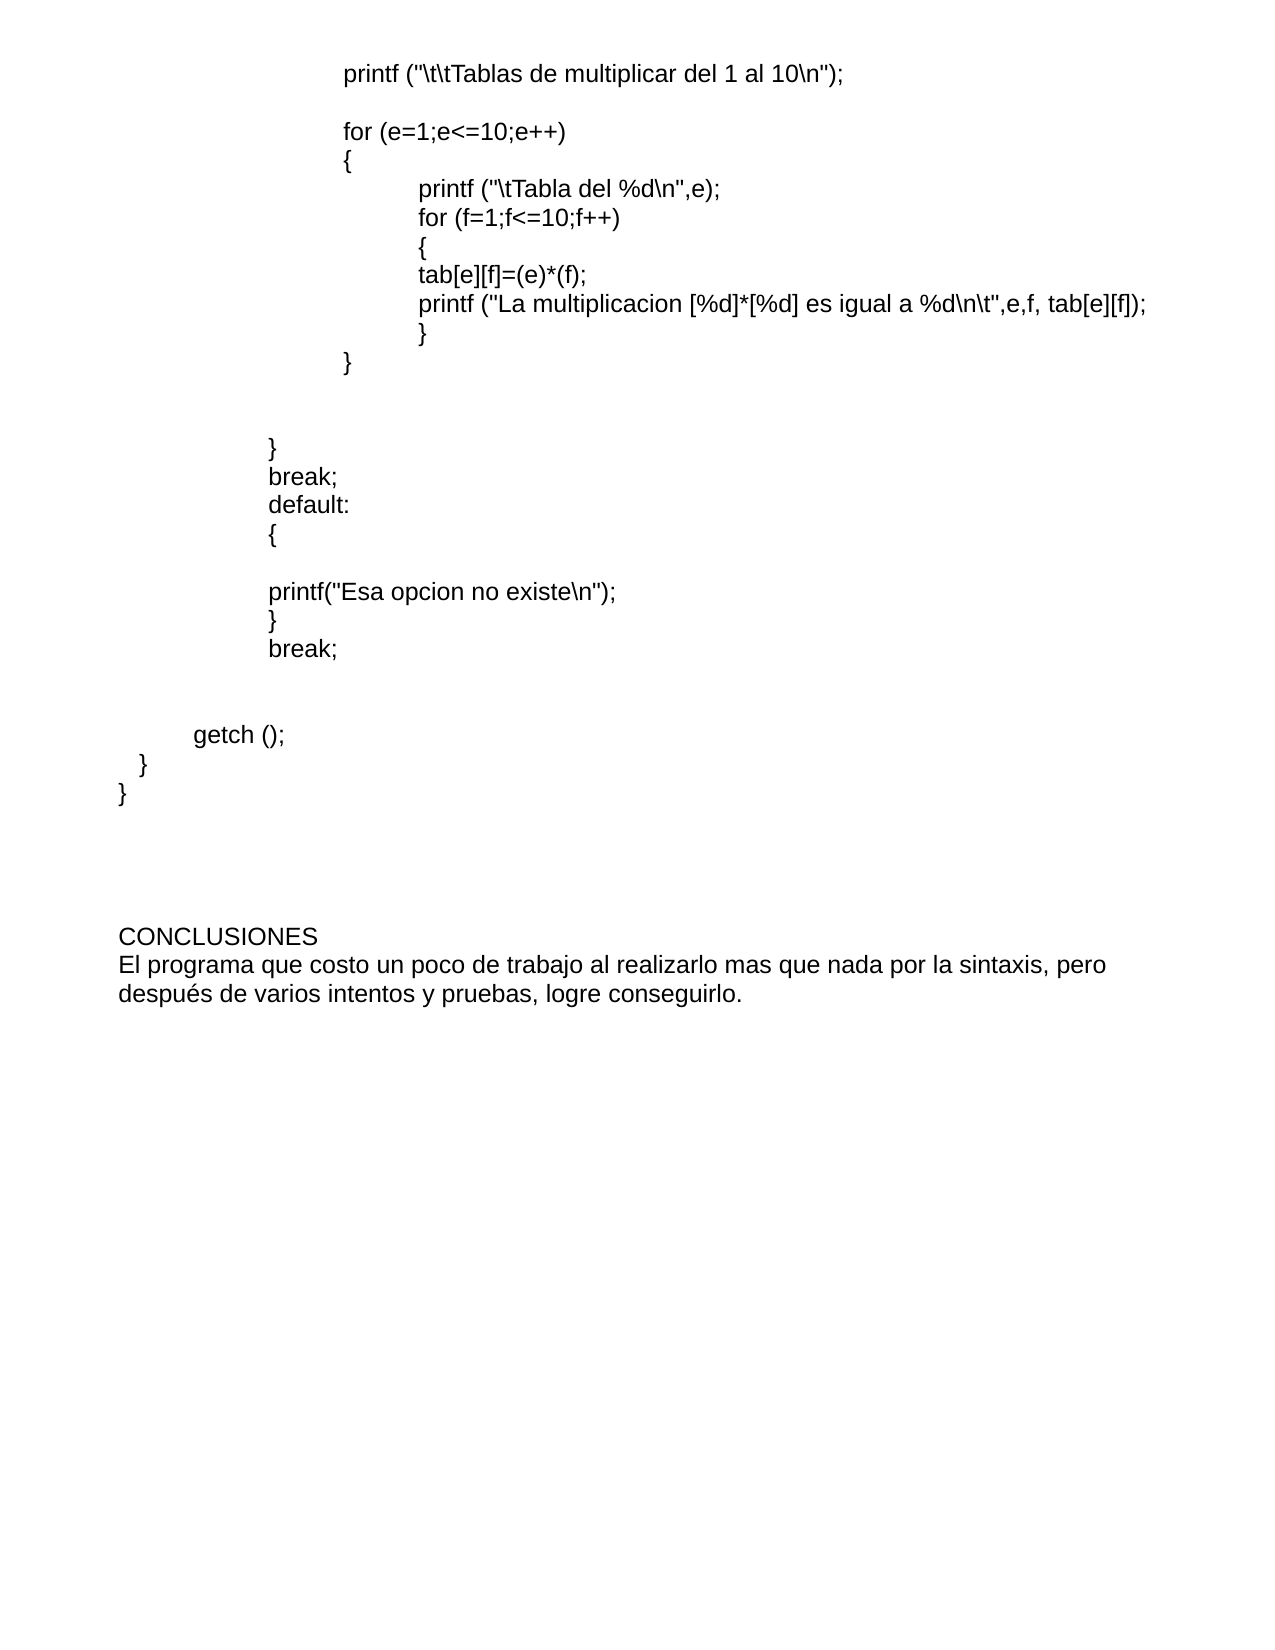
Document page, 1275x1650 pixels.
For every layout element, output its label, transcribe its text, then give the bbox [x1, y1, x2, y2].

text } [118, 778, 1205, 807]
text printf ("\tTabla del %d\n",e); [118, 174, 1205, 203]
text printf ("La multiplicacion [%d]*[%d] es igual a %d\n\t",e,f, tab[e][f]); [118, 289, 1205, 318]
text El programa que costo un poco de trabajo al realizarlo mas que nada por la sintaxis, pero después de varios intentos y pruebas, logre conseguirlo. [118, 950, 1205, 1008]
text { [118, 519, 1205, 548]
text tab[e][f]=(e)*(f); [118, 260, 1205, 289]
text break; [118, 634, 1205, 663]
text getch (); [118, 720, 1205, 749]
text printf ("\t\tTablas de multiplicar del 1 al 10\n"); [118, 59, 1205, 88]
text CONCLUSIONES [118, 922, 1205, 950]
text } [118, 749, 1205, 778]
text { [118, 232, 1205, 260]
text } [118, 605, 1205, 634]
text break; [118, 462, 1205, 490]
text default: [118, 490, 1205, 519]
text for (f=1;f<=10;f++) [118, 203, 1205, 232]
text } [118, 318, 1205, 347]
text { [118, 145, 1205, 174]
text } [118, 347, 1205, 375]
text } [118, 433, 1205, 462]
text printf("Esa opcion no existe\n"); [118, 577, 1205, 605]
text for (e=1;e<=10;e++) [118, 117, 1205, 145]
